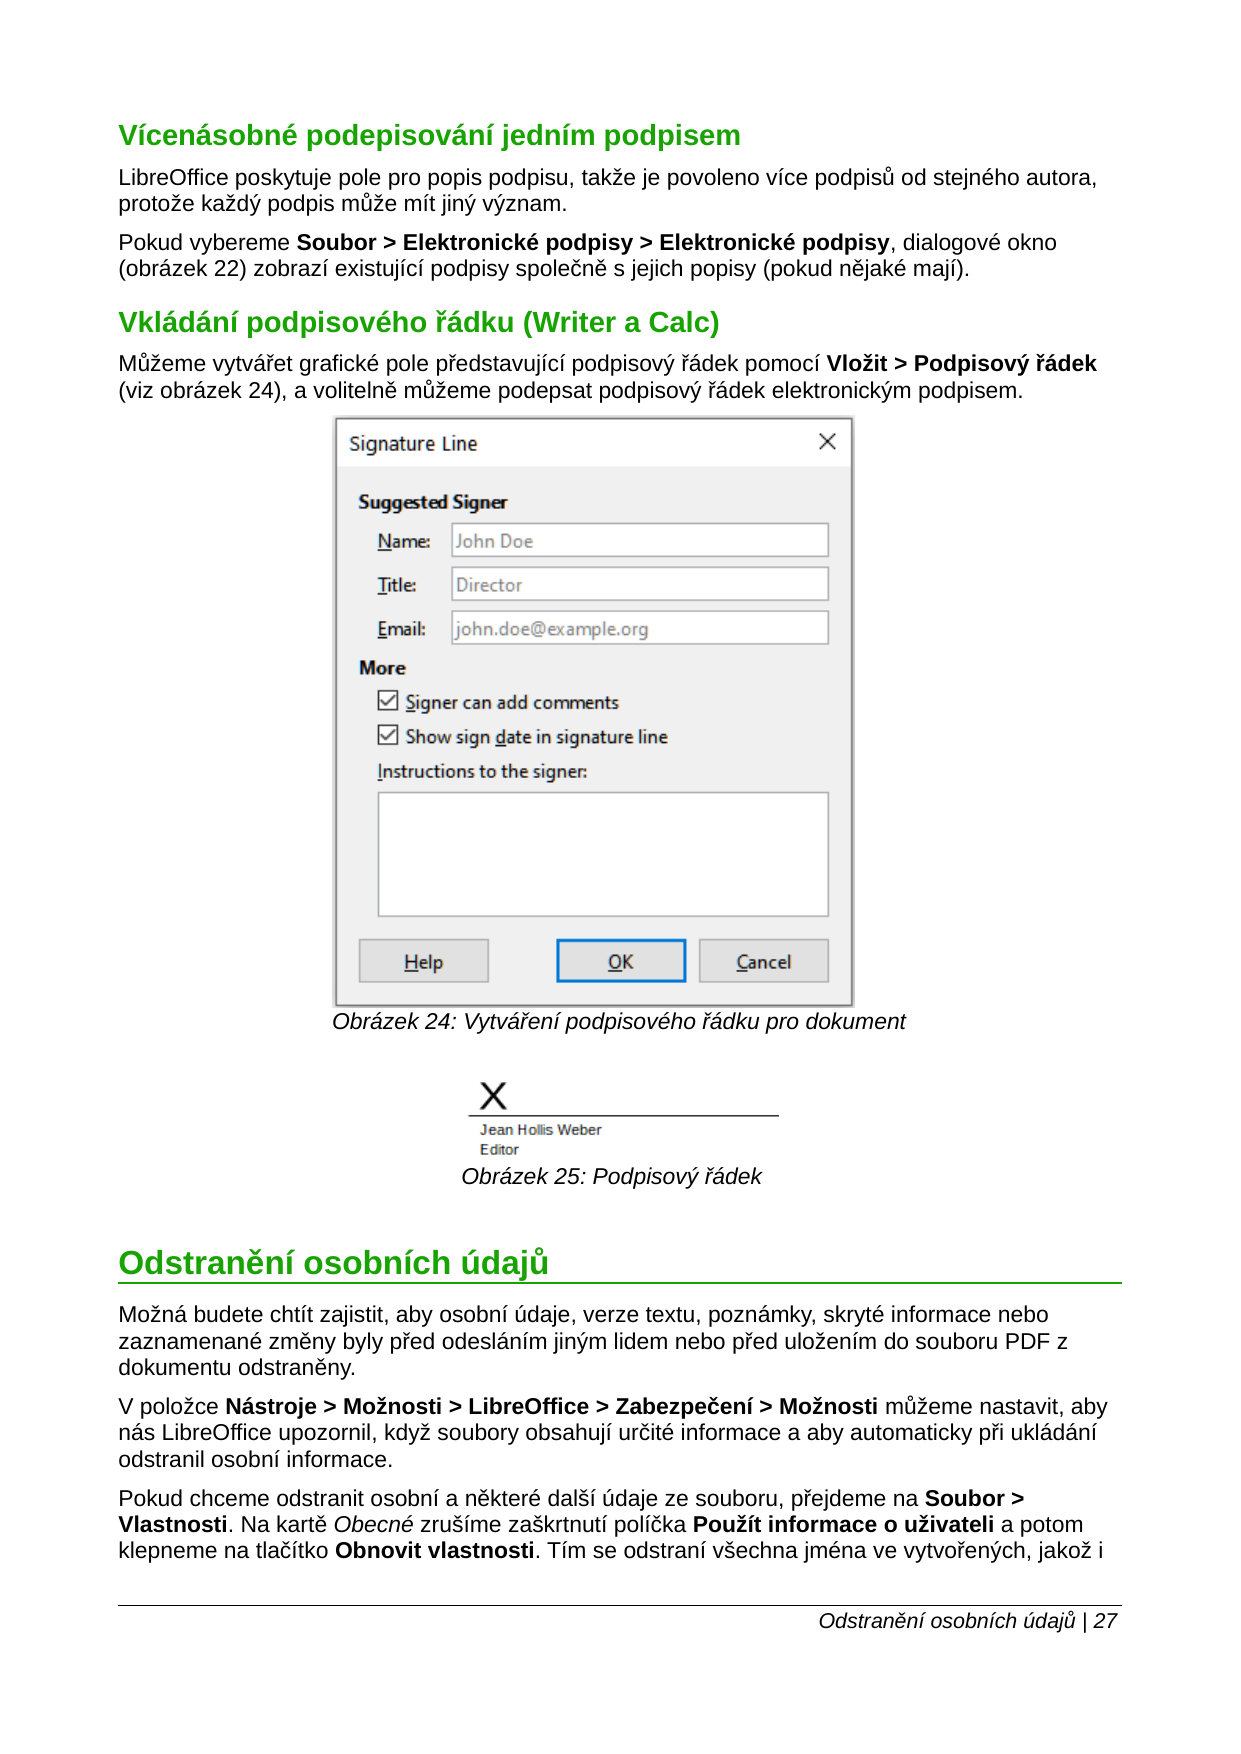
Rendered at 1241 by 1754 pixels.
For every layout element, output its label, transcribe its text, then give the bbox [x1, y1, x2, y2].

subtitle Vícenásobné podepisování jedním podpisem [118, 118, 1122, 152]
text Obrázek 25: Podpisový řádek [461, 1164, 779, 1190]
picture [461, 1052, 779, 1164]
text LibreOffice poskytuje pole pro popis podpisu, takže je povoleno více podpisů od stejného autora, protože každý podpis může mít jiný význam. [118, 163, 1122, 216]
text Můžeme vytvářet grafické pole představující podpisový řádek pomocí Vložit > Podpisový řádek (viz obrázek 24), a volitelně můžeme podepsat podpisový řádek elektronickým podpisem. [118, 350, 1122, 403]
text Pokud chceme odstranit osobní a některé další údaje ze souboru, přejdeme na Soubor > Vlastnosti. Na kartě Obecné zrušíme zaškrtnutí políčka Použít informace o uživateli a potom klepneme na tlačítko Obnovit vlastnosti. Tím se odstraní všechna jména ve vytvořených, jakož i [118, 1484, 1122, 1563]
text Obrázek 24: Vytváření podpisového řádku pro dokument [332, 416, 908, 1034]
text Pokud vybereme Soubor > Elektronické podpisy > Elektronické podpisy, dialogové okno (obrázek 22) zobrazí existující podpisy společně s jejich popisy (pokud nějaké mají). [118, 229, 1122, 281]
subtitle Odstranění osobních údajů [118, 1243, 1122, 1282]
subtitle Vkládání podpisového řádku (Writer a Calc) [118, 305, 1122, 338]
picture [331, 415, 855, 1008]
text V položce Nástroje > Možnosti > LibreOffice > Zabezpečení > Možnosti můžeme nastavit, aby nás LibreOffice upozornil, když soubory obsahují určité informace a aby automaticky při ukládání odstranil osobní informace. [118, 1393, 1122, 1472]
text Možná budete chtít zajistit, aby osobní údaje, verze textu, poznámky, skryté informace nebo zaznamenané změny byly před odesláním jiným lidem nebo před uložením do souboru PDF z dokumentu odstraněny. [118, 1301, 1122, 1380]
